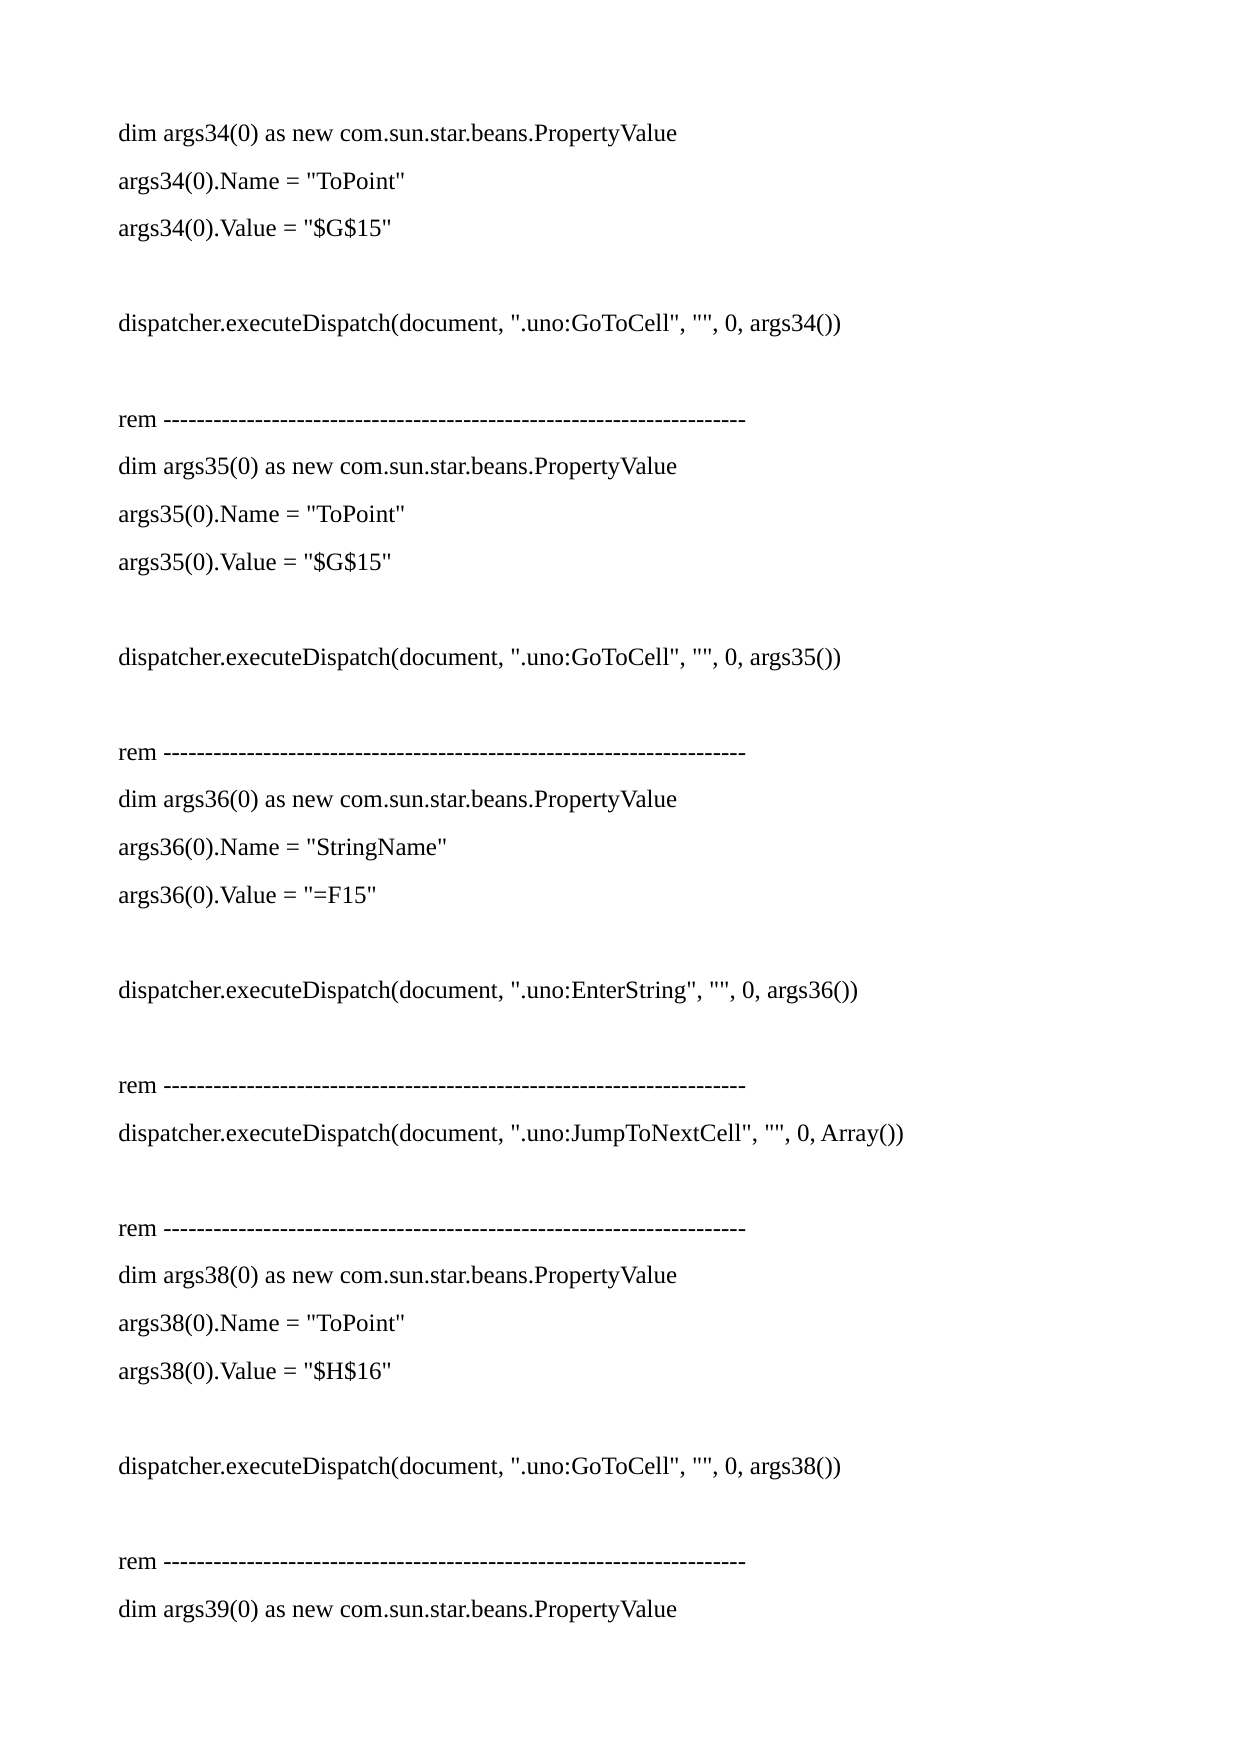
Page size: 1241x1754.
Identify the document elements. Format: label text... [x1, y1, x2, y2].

text args38(0).Name = "ToPoint" [118, 1308, 1122, 1337]
text dim args35(0) as new com.sun.star.beans.PropertyValue [118, 451, 1122, 480]
text dim args34(0) as new com.sun.star.beans.PropertyValue [118, 118, 1122, 147]
text args36(0).Name = "StringName" [118, 832, 1122, 861]
text args35(0).Value = "$G$15" [118, 547, 1122, 575]
text dispatcher.executeDispatch(document, ".uno:GoToCell", "", 0, args34()) [118, 308, 1122, 337]
text rem ---------------------------------------------------------------------- [118, 737, 1122, 766]
text rem ---------------------------------------------------------------------- [118, 1213, 1122, 1242]
text args34(0).Value = "$G$15" [118, 213, 1122, 242]
text rem ---------------------------------------------------------------------- [118, 1070, 1122, 1099]
text args35(0).Name = "ToPoint" [118, 499, 1122, 528]
text args38(0).Value = "$H$16" [118, 1356, 1122, 1384]
text dim args36(0) as new com.sun.star.beans.PropertyValue [118, 784, 1122, 813]
text dispatcher.executeDispatch(document, ".uno:GoToCell", "", 0, args35()) [118, 642, 1122, 671]
text dim args38(0) as new com.sun.star.beans.PropertyValue [118, 1261, 1122, 1289]
text dispatcher.executeDispatch(document, ".uno:JumpToNextCell", "", 0, Array()) [118, 1118, 1122, 1147]
text dispatcher.executeDispatch(document, ".uno:EnterString", "", 0, args36()) [118, 975, 1122, 1004]
text dispatcher.executeDispatch(document, ".uno:GoToCell", "", 0, args38()) [118, 1451, 1122, 1480]
text args36(0).Value = "=F15" [118, 880, 1122, 908]
text rem ---------------------------------------------------------------------- [118, 404, 1122, 432]
text rem ---------------------------------------------------------------------- [118, 1546, 1122, 1575]
text args34(0).Name = "ToPoint" [118, 166, 1122, 194]
text dim args39(0) as new com.sun.star.beans.PropertyValue [118, 1594, 1122, 1623]
